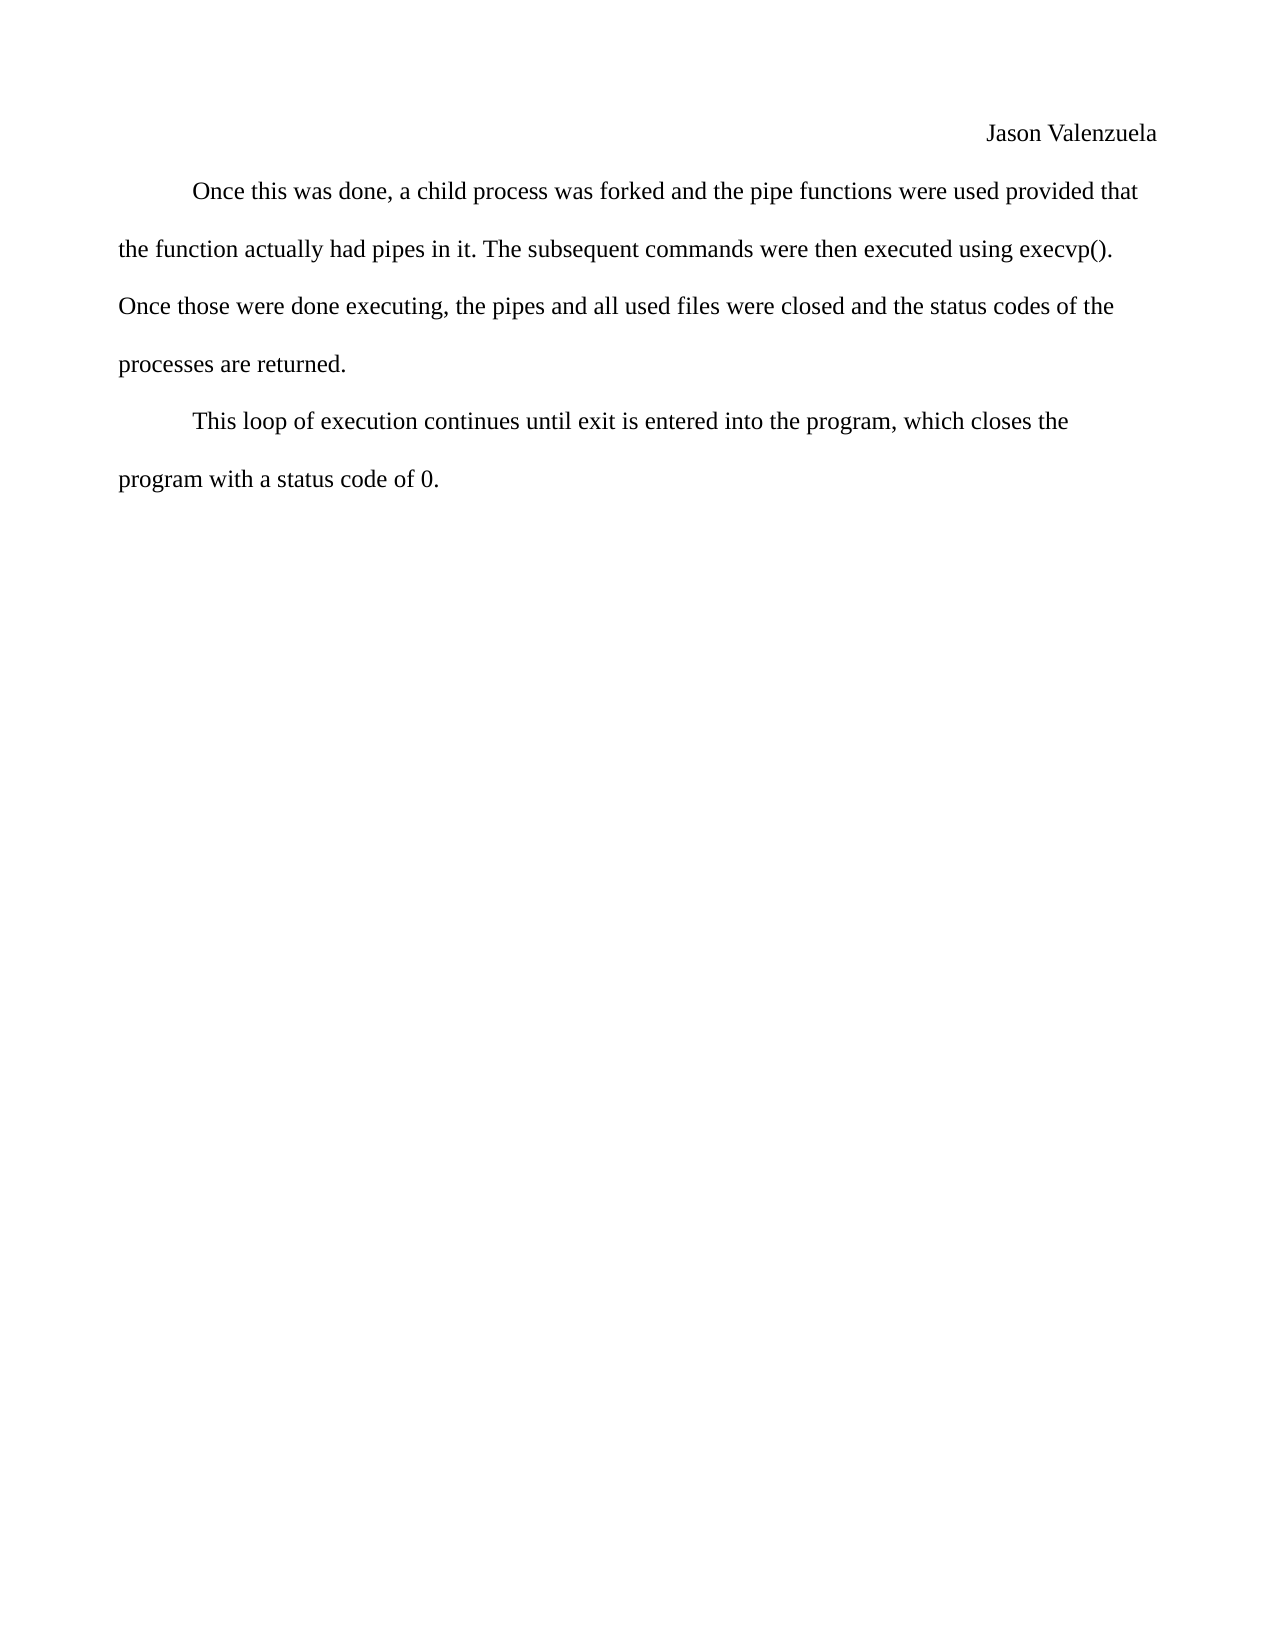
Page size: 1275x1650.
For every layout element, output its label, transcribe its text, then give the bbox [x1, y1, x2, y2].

text This loop of execution continues until exit is entered into the program, which closes the program with a status code of 0. [118, 406, 1157, 493]
text Once this was done, a child process was forked and the pipe functions were used provided that the function actually had pipes in it. The subsequent commands were then executed using execvp(). Once those were done executing, the pipes and all used files were closed and the status codes of the processes are returned. [118, 176, 1157, 378]
